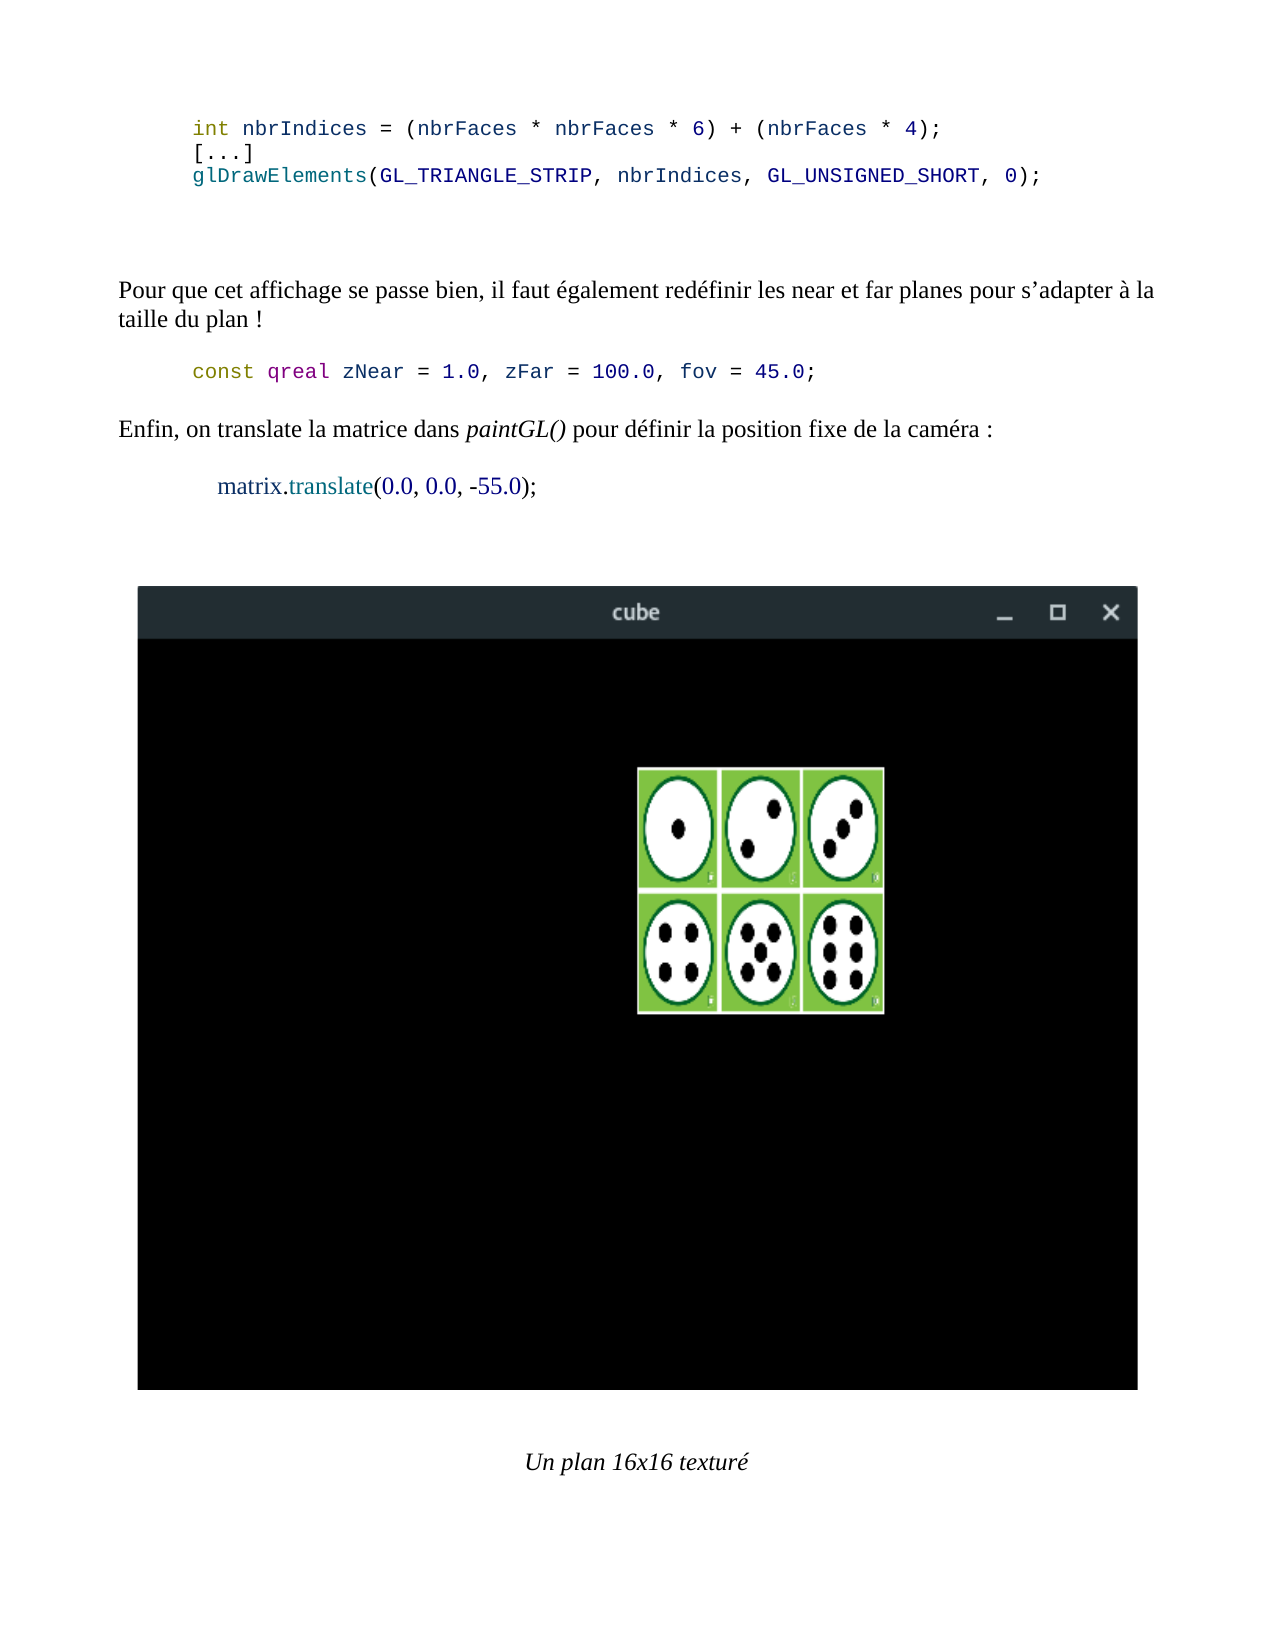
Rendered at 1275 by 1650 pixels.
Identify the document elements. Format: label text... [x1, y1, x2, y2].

text const qreal zNear = 1.0, zFar = 100.0, fov = 45.0; [118, 362, 1157, 385]
text glDrawElements(GL_TRIANGLE_STRIP, nbrIndices, GL_UNSIGNED_SHORT, 0); [118, 165, 1157, 189]
text Un plan 16x16 texturé [118, 1447, 1157, 1476]
text [...] [118, 142, 1157, 165]
text matrix.translate(0.0, 0.0, -55.0); [118, 471, 1157, 500]
picture [137, 586, 1138, 1390]
text Enfin, on translate la matrice dans paintGL() pour définir la position fixe de la caméra : [118, 414, 1157, 443]
text int nbrIndices = (nbrFaces * nbrFaces * 6) + (nbrFaces * 4); [118, 118, 1157, 142]
text Pour que cet affichage se passe bien, il faut également redéfinir les near et far planes pour s’adapter à la taille du plan ! [118, 275, 1157, 333]
